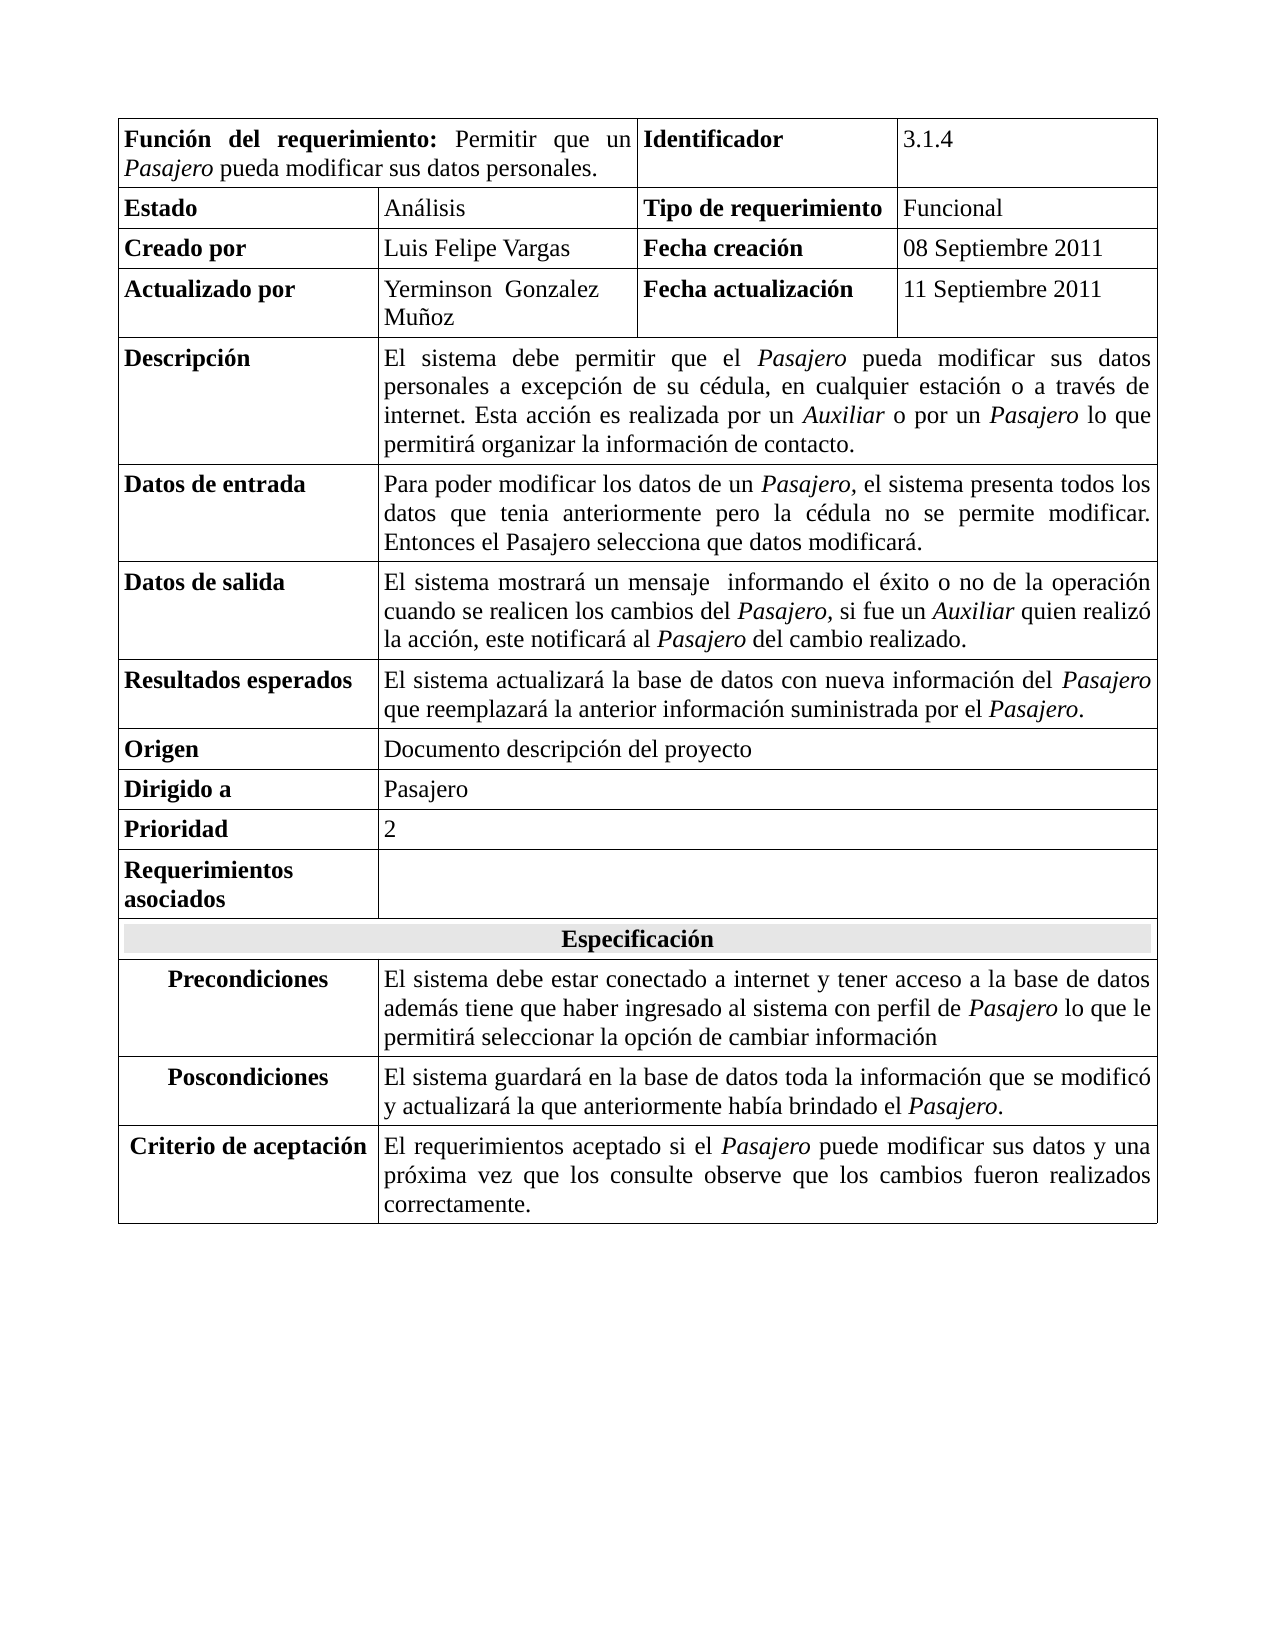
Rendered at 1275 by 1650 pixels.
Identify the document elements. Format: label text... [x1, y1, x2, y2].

table_cell Dirigido a [119, 770, 378, 809]
table_cell Luis Felipe Vargas [379, 229, 637, 268]
table_cell Documento descripción del proyecto [379, 729, 1157, 768]
table_cell Pasajero [379, 770, 1157, 809]
table_cell Análisis [379, 188, 637, 227]
table_cell El sistema debe permitir que el Pasajero pueda modificar sus datos personales a excepción de su cédula, en cualquier estación o a través de internet. Esta acción es realizada por un Auxiliar o por un Pasajero lo que permitirá organizar la información de contacto. [379, 338, 1157, 463]
table_cell 11 Septiembre 2011 [898, 269, 1157, 337]
table_cell Descripción [119, 338, 378, 463]
table_cell El sistema guardará en la base de datos toda la información que se modificó y actualizará la que anteriormente había brindado el Pasajero. [379, 1057, 1157, 1125]
table_cell Fecha actualización [638, 269, 897, 337]
table_cell Resultados esperados [119, 660, 378, 728]
table_header Identificador [638, 119, 897, 187]
table_cell Funcional [898, 188, 1157, 227]
table_cell Precondiciones [119, 960, 378, 1056]
table_cell Prioridad [119, 810, 378, 849]
table_cell Yerminson Gonzalez Muñoz [379, 269, 637, 337]
table_cell El sistema debe estar conectado a internet y tener acceso a la base de datos además tiene que haber ingresado al sistema con perfil de Pasajero lo que le permitirá seleccionar la opción de cambiar información [379, 960, 1157, 1056]
table_cell El sistema actualizará la base de datos con nueva información del Pasajero que reemplazará la anterior información suministrada por el Pasajero. [379, 660, 1157, 728]
table_cell Creado por [119, 229, 378, 268]
table_cell Actualizado por [119, 269, 378, 337]
table_cell 2 [379, 810, 1157, 849]
table_cell Requerimientos asociados [119, 850, 378, 918]
table_cell Estado [119, 188, 378, 227]
table_cell Datos de salida [119, 562, 378, 659]
table_header 3.1.4 [898, 119, 1157, 187]
table_cell Poscondiciones [119, 1057, 378, 1125]
table_header Función del requerimiento: Permitir que un Pasajero pueda modificar sus datos personales. [119, 119, 637, 187]
table_cell Origen [119, 729, 378, 768]
table_cell Tipo de requerimiento [638, 188, 897, 227]
table_cell [379, 850, 1157, 918]
table_cell Criterio de aceptación [119, 1126, 378, 1223]
table_cell 08 Septiembre 2011 [898, 229, 1157, 268]
table_cell El sistema mostrará un mensaje informando el éxito o no de la operación cuando se realicen los cambios del Pasajero, si fue un Auxiliar quien realizó la acción, este notificará al Pasajero del cambio realizado. [379, 562, 1157, 659]
table_cell Datos de entrada [119, 465, 378, 561]
table_cell Fecha creación [638, 229, 897, 268]
table_cell Para poder modificar los datos de un Pasajero, el sistema presenta todos los datos que tenia anteriormente pero la cédula no se permite modificar. Entonces el Pasajero selecciona que datos modificará. [379, 465, 1157, 561]
table_cell El requerimientos aceptado si el Pasajero puede modificar sus datos y una próxima vez que los consulte observe que los cambios fueron realizados correctamente. [379, 1126, 1157, 1223]
table_cell Especificación [119, 919, 1157, 958]
